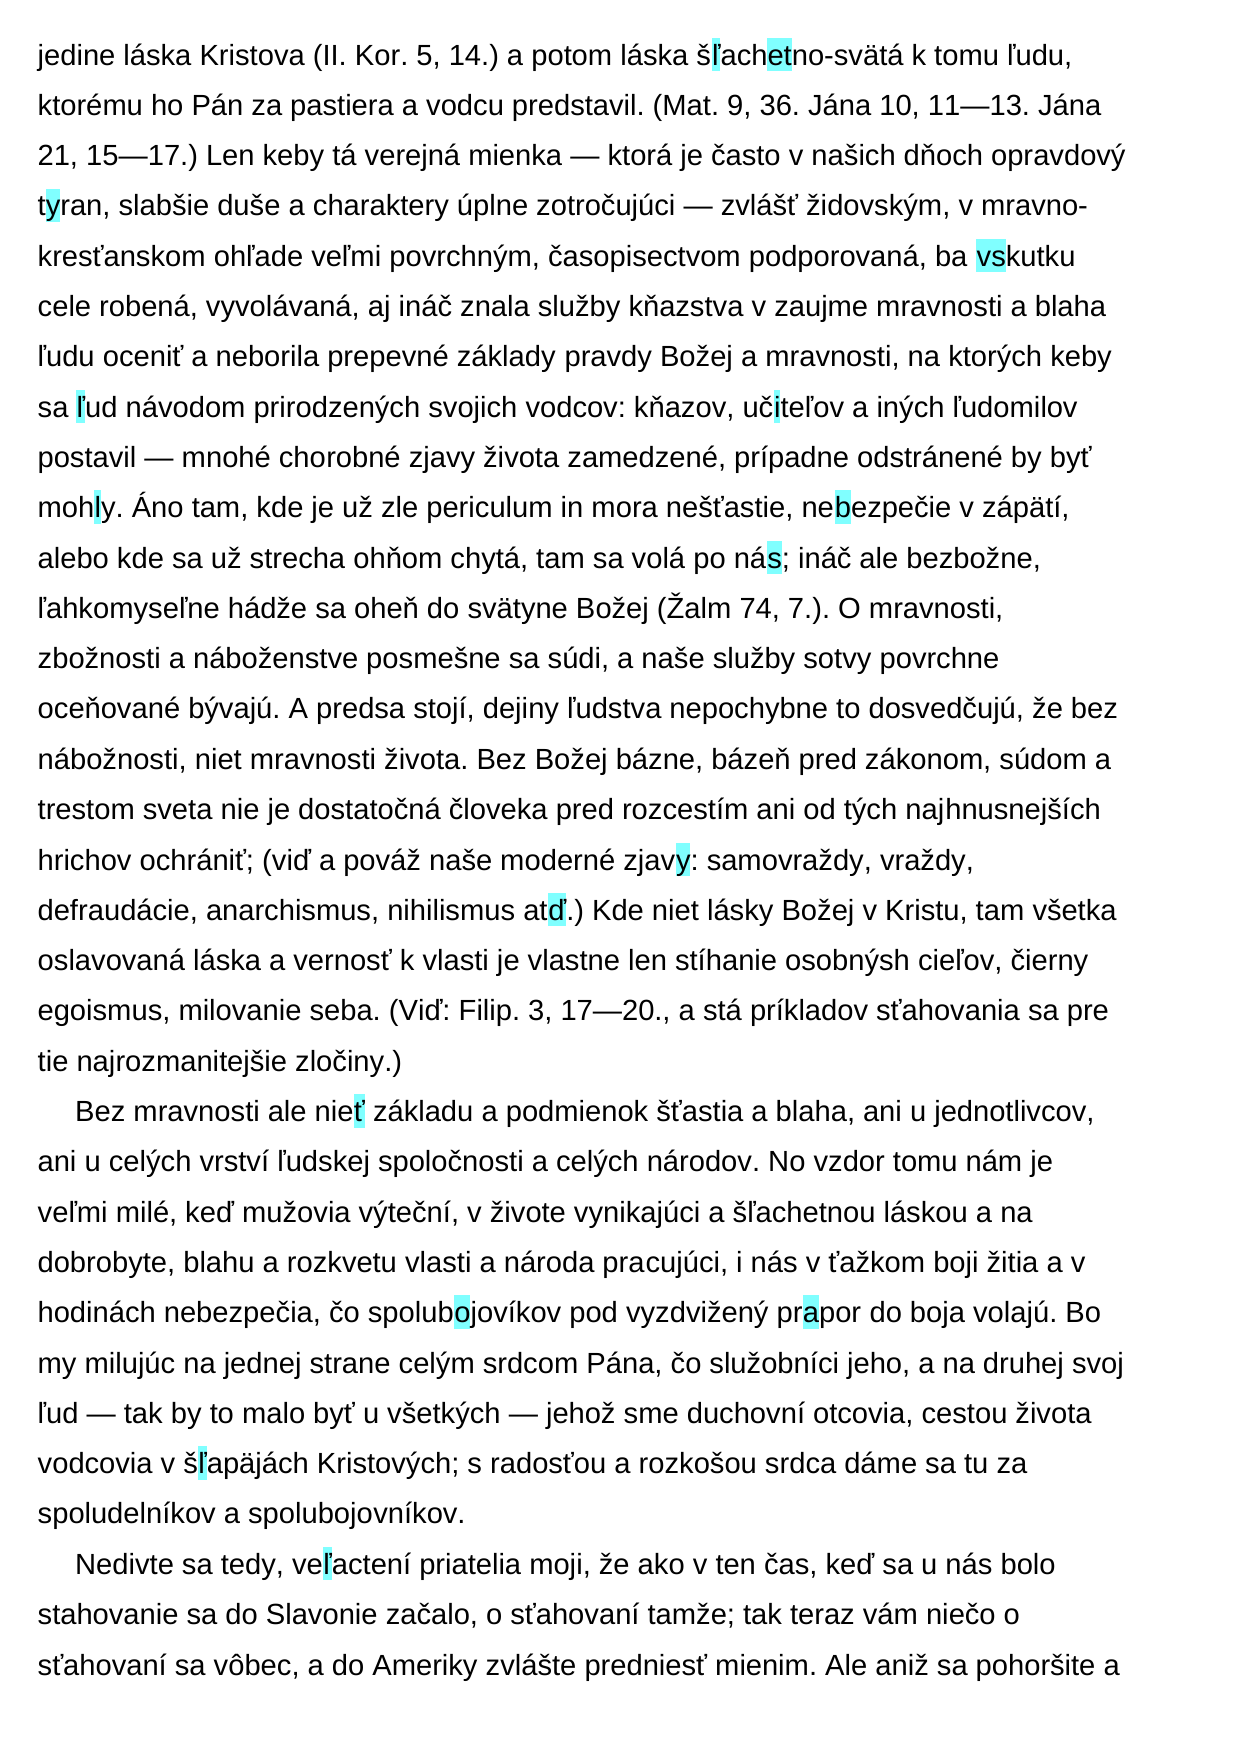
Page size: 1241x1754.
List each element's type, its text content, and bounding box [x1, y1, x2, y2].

text Nedivte sa tedy, veľactení priatelia moji, že ako v ten čas, keď sa u nás bolo stahovanie sa do Slavonie začalo, o sťahovaní tamže; tak teraz vám niečo o sťahovaní sa vôbec, a do Ameriky zvlášte predniesť mienim. Ale aniž sa pohoršite a [37, 1547, 1130, 1681]
text jedine láska Kristova (II. Kor. 5, 14.) a potom láska šľachetno-svätá k tomu ľudu, ktoré­mu ho Pán za pastiera a vodcu predstavil. (Mat. 9, 36. Jána 10, 11—13. Jána 21, 15—17.) Len keby tá verejná mienka — ktorá je často v našich dňoch opravdový tyran, slabšie duše a charaktery úplne zotročujúci — zvlášť židovským, v mravno-kresťanskom ohľade veľmi povrchným, časopisectvom podporovaná, ba vskutku cele robená, vyvolávaná, aj ináč znala služby kňazstva v zaujme mravnosti a blaha ľudu oceniť a neborila prepevné základy pravdy Božej a mravnosti, na ktorých keby sa ľud návodom prirodzených svojich vodcov: kňazov, učiteľov a iných ľudomilov postavil — mnohé cho­robné zjavy života zamedzené, prípadne odstránené by byť mohly. Áno tam, kde je už zle periculum in mora nešťastie, nebezpečie v zápätí, alebo kde sa už strecha ohňom chytá, tam sa volá po nás; ináč ale bezbožne, ľahkomyseľne hádže sa oheň do svätyne Božej (Žalm 74, 7.). O mravnosti, zbožnosti a náboženstve posmešne sa súdi, a naše služby sotvy povrchne oceňované bývajú. A predsa stojí, dejiny ľudstva nepochybne to dosvedčujú, že bez ná­božnosti, niet mravnosti života. Bez Božej bázne, bázeň pred zákonom, súdom a trestom sveta nie je dostatočná človeka pred rozcestím ani od tých naj­hnusnejších hrichov ochrániť; (viď a pováž naše moderné zjavy: samovraždy, vraždy, defraudácie, anarchismus, nihilismus atď.) Kde niet lásky Božej v Kristu, tam všetka oslavovaná láska a vernosť k vlasti je vlastne len stíhanie osobnýsh cieľov, čierny egoismus, milovanie seba. (Viď: Filip. 3, 17—20., a stá príkladov sťahovania sa pre tie naj­rozmanitejšie zločiny.) [37, 37, 1130, 1077]
text Bez mravnosti ale nieť základu a podmienok šťastia a blaha, ani u jednotlivcov, ani u celých vrství ľudskej spoločnosti a celých národov. No vzdor tomu nám je veľmi milé, keď mužovia výteční, v živote vynikajúci a šľachetnou láskou a na dobrobyte, blahu a rozkvetu vlasti a národa pra­cujúci, i nás v ťažkom boji žitia a v hodinách nebezpečia, čo spolubojovíkov pod vyzdvižený prapor do boja volajú. Bo my milujúc na jednej strane celým srdcom Pána, čo služobníci jeho, a na druhej svoj ľud — tak by to malo byť u všetkých — jehož sme duchovní otcovia, cestou života vodcovia v šľapäjách Kristových; s radosťou a rozkošou srdca dáme sa tu za spoludelníkov a spolubojo­vníkov. [37, 1094, 1130, 1530]
